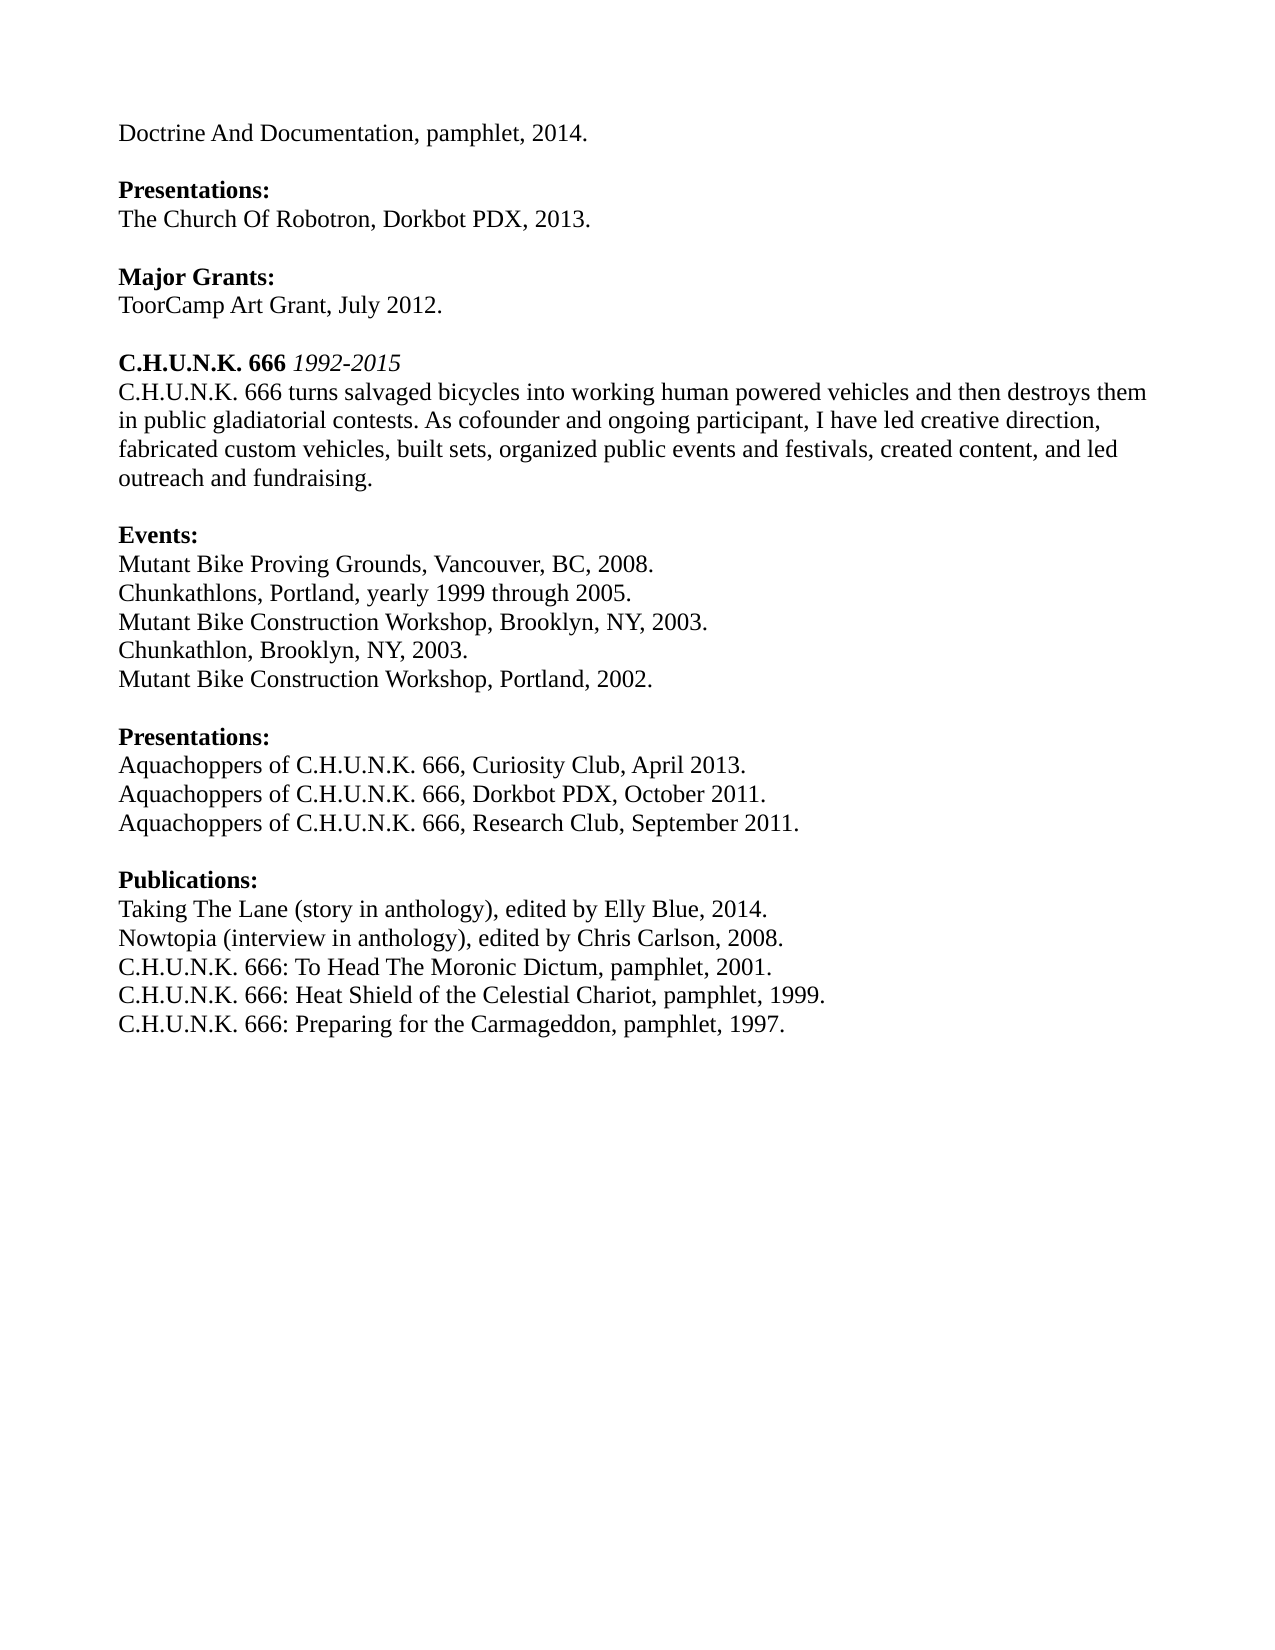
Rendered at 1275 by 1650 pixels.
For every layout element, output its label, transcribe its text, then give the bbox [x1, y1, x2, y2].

text Mutant Bike Proving Grounds, Vancouver, BC, 2008. [118, 549, 1157, 578]
text C.H.U.N.K. 666: To Head The Moronic Dictum, pamphlet, 2001. [118, 952, 1157, 981]
text C.H.U.N.K. 666 1992-2015 [118, 348, 1157, 377]
text C.H.U.N.K. 666: Preparing for the Carmageddon, pamphlet, 1997. [118, 1009, 1157, 1038]
text C.H.U.N.K. 666 turns salvaged bicycles into working human powered vehicles and then destroys them in public gladiatorial contests. As cofounder and ongoing participant, I have led creative direction, fabricated custom vehicles, built sets, organized public events and festivals, created content, and led outreach and fundraising. [118, 377, 1157, 492]
text C.H.U.N.K. 666: Heat Shield of the Celestial Chariot, pamphlet, 1999. [118, 981, 1157, 1009]
text Mutant Bike Construction Workshop, Portland, 2002. [118, 664, 1157, 693]
text Aquachoppers of C.H.U.N.K. 666, Research Club, September 2011. [118, 808, 1157, 837]
text Events: [118, 521, 1157, 549]
text The Church Of Robotron, Dorkbot PDX, 2013. [118, 204, 1157, 233]
text Presentations: [118, 722, 1157, 751]
text ToorCamp Art Grant, July 2012. [118, 291, 1157, 319]
text Aquachoppers of C.H.U.N.K. 666, Curiosity Club, April 2013. [118, 751, 1157, 779]
text Major Grants: [118, 262, 1157, 291]
text Publications: [118, 866, 1157, 894]
text Taking The Lane (story in anthology), edited by Elly Blue, 2014. [118, 894, 1157, 923]
text Doctrine And Documentation, pamphlet, 2014. [118, 118, 1157, 147]
text Chunkathlons, Portland, yearly 1999 through 2005. [118, 578, 1157, 607]
text Nowtopia (interview in anthology), edited by Chris Carlson, 2008. [118, 923, 1157, 952]
text Presentations: [118, 176, 1157, 204]
text Mutant Bike Construction Workshop, Brooklyn, NY, 2003. [118, 607, 1157, 636]
text Chunkathlon, Brooklyn, NY, 2003. [118, 636, 1157, 664]
text Aquachoppers of C.H.U.N.K. 666, Dorkbot PDX, October 2011. [118, 779, 1157, 808]
